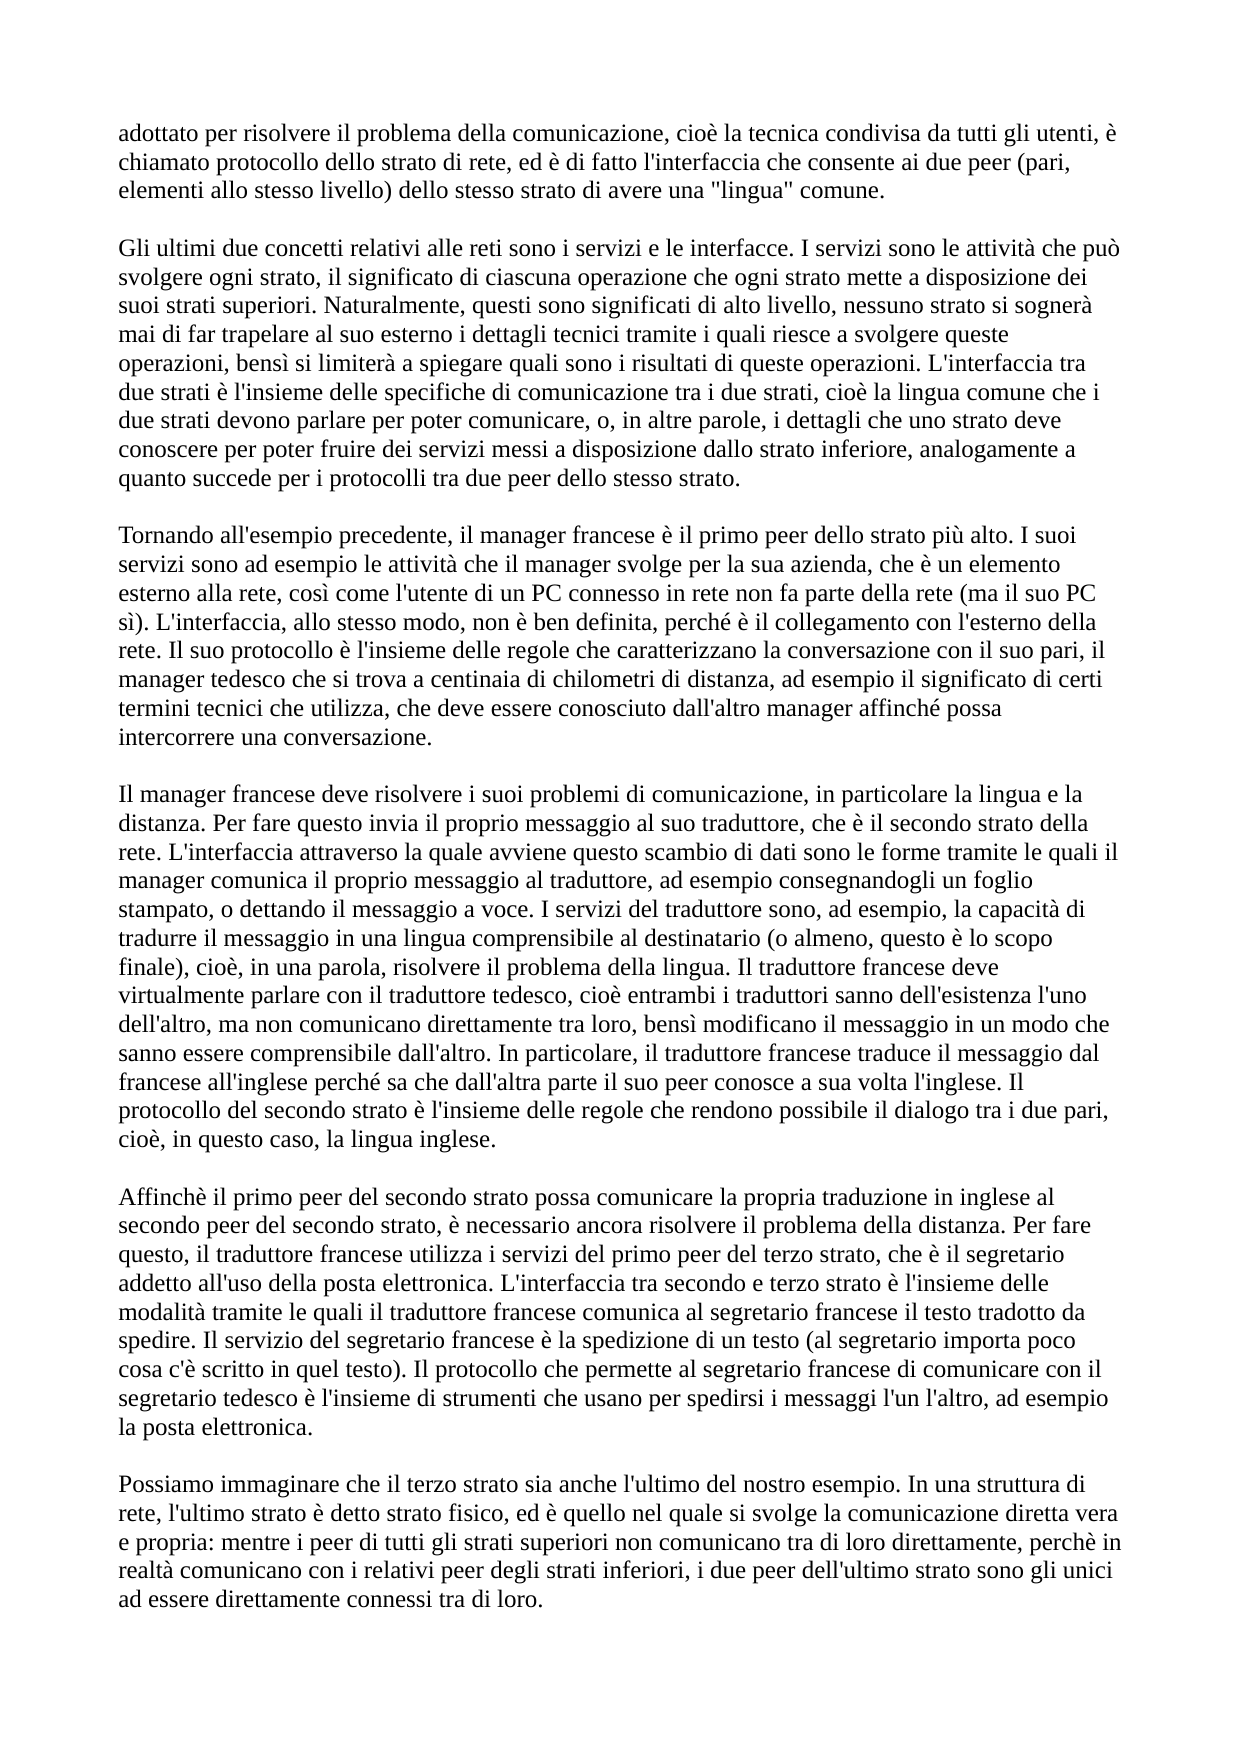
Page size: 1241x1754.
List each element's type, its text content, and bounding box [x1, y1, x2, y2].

text adottato per risolvere il problema della comunicazione, cioè la tecnica condivisa da tutti gli utenti, è chiamato protocollo dello strato di rete, ed è di fatto l'interfaccia che consente ai due peer (pari, elementi allo stesso livello) dello stesso strato di avere una "lingua" comune. Gli ultimi due concetti relativi alle reti sono i servizi e le interfacce. I servizi sono le attività che può svolgere ogni strato, il significato di ciascuna operazione che ogni strato mette a disposizione dei suoi strati superiori. Naturalmente, questi sono significati di alto livello, nessuno strato si sognerà mai di far trapelare al suo esterno i dettagli tecnici tramite i quali riesce a svolgere queste operazioni, bensì si limiterà a spiegare quali sono i risultati di queste operazioni. L'interfaccia tra due strati è l'insieme delle specifiche di comunicazione tra i due strati, cioè la lingua comune che i due strati devono parlare per poter comunicare, o, in altre parole, i dettagli che uno strato deve conoscere per poter fruire dei servizi messi a disposizione dallo strato inferiore, analogamente a quanto succede per i protocolli tra due peer dello stesso strato. Tornando all'esempio precedente, il manager francese è il primo peer dello strato più alto. I suoi servizi sono ad esempio le attività che il manager svolge per la sua azienda, che è un elemento esterno alla rete, così come l'utente di un PC connesso in rete non fa parte della rete (ma il suo PC sì). L'interfaccia, allo stesso modo, non è ben definita, perché è il collegamento con l'esterno della rete. Il suo protocollo è l'insieme delle regole che caratterizzano la conversazione con il suo pari, il manager tedesco che si trova a centinaia di chilometri di distanza, ad esempio il significato di certi termini tecnici che utilizza, che deve essere conosciuto dall'altro manager affinché possa intercorrere una conversazione. Il manager francese deve risolvere i suoi problemi di comunicazione, in particolare la lingua e la distanza. Per fare questo invia il proprio messaggio al suo traduttore, che è il secondo strato della rete. L'interfaccia attraverso la quale avviene questo scambio di dati sono le forme tramite le quali il manager comunica il proprio messaggio al traduttore, ad esempio consegnandogli un foglio stampato, o dettando il messaggio a voce. I servizi del traduttore sono, ad esempio, la capacità di tradurre il messaggio in una lingua comprensibile al destinatario (o almeno, questo è lo scopo finale), cioè, in una parola, risolvere il problema della lingua. Il traduttore francese deve virtualmente parlare con il traduttore tedesco, cioè entrambi i traduttori sanno dell'esistenza l'uno dell'altro, ma non comunicano direttamente tra loro, bensì modificano il messaggio in un modo che sanno essere comprensibile dall'altro. In particolare, il traduttore francese traduce il messaggio dal francese all'inglese perché sa che dall'altra parte il suo peer conosce a sua volta l'inglese. Il protocollo del secondo strato è l'insieme delle regole che rendono possibile il dialogo tra i due pari, cioè, in questo caso, la lingua inglese. Affinchè il primo peer del secondo strato possa comunicare la propria traduzione in inglese al secondo peer del secondo strato, è necessario ancora risolvere il problema della distanza. Per fare questo, il traduttore francese utilizza i servizi del primo peer del terzo strato, che è il segretario addetto all'uso della posta elettronica. L'interfaccia tra secondo e terzo strato è l'insieme delle modalità tramite le quali il traduttore francese comunica al segretario francese il testo tradotto da spedire. Il servizio del segretario francese è la spedizione di un testo (al segretario importa poco cosa c'è scritto in quel testo). Il protocollo che permette al segretario francese di comunicare con il segretario tedesco è l'insieme di strumenti che usano per spedirsi i messaggi l'un l'altro, ad esempio la posta elettronica. Possiamo immaginare che il terzo strato sia anche l'ultimo del nostro esempio. In una struttura di rete, l'ultimo strato è detto strato fisico, ed è quello nel quale si svolge la comunicazione diretta vera e propria: mentre i peer di tutti gli strati superiori non comunicano tra di loro direttamente, perchè in realtà comunicano con i relativi peer degli strati inferiori, i due peer dell'ultimo strato sono gli unici ad essere direttamente connessi tra di loro. [118, 118, 1122, 1613]
